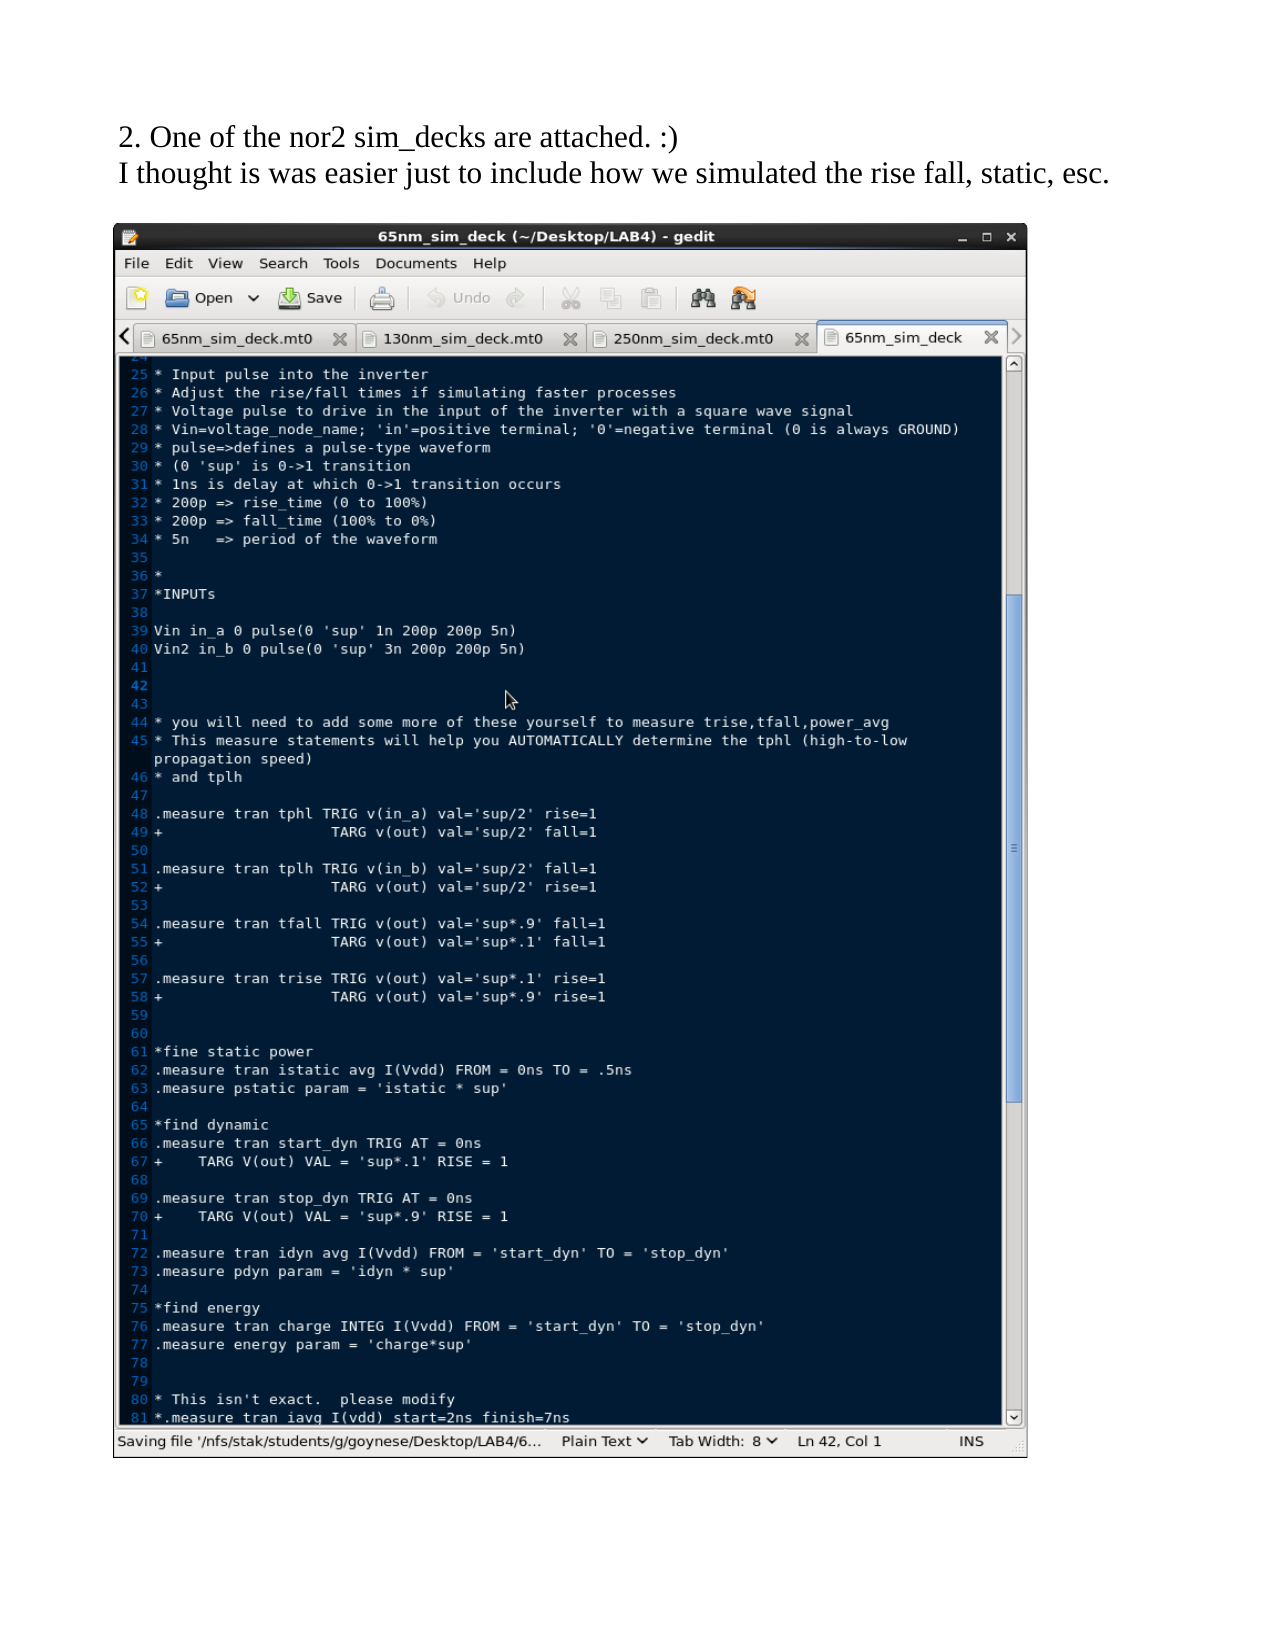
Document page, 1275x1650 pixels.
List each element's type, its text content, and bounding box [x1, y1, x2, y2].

text I thought is was easier just to include how we simulated the rise fall, static, esc. [118, 154, 1157, 190]
text 2. One of the nor2 sim_decks are attached. :) [118, 118, 1157, 154]
picture [113, 223, 1028, 1458]
